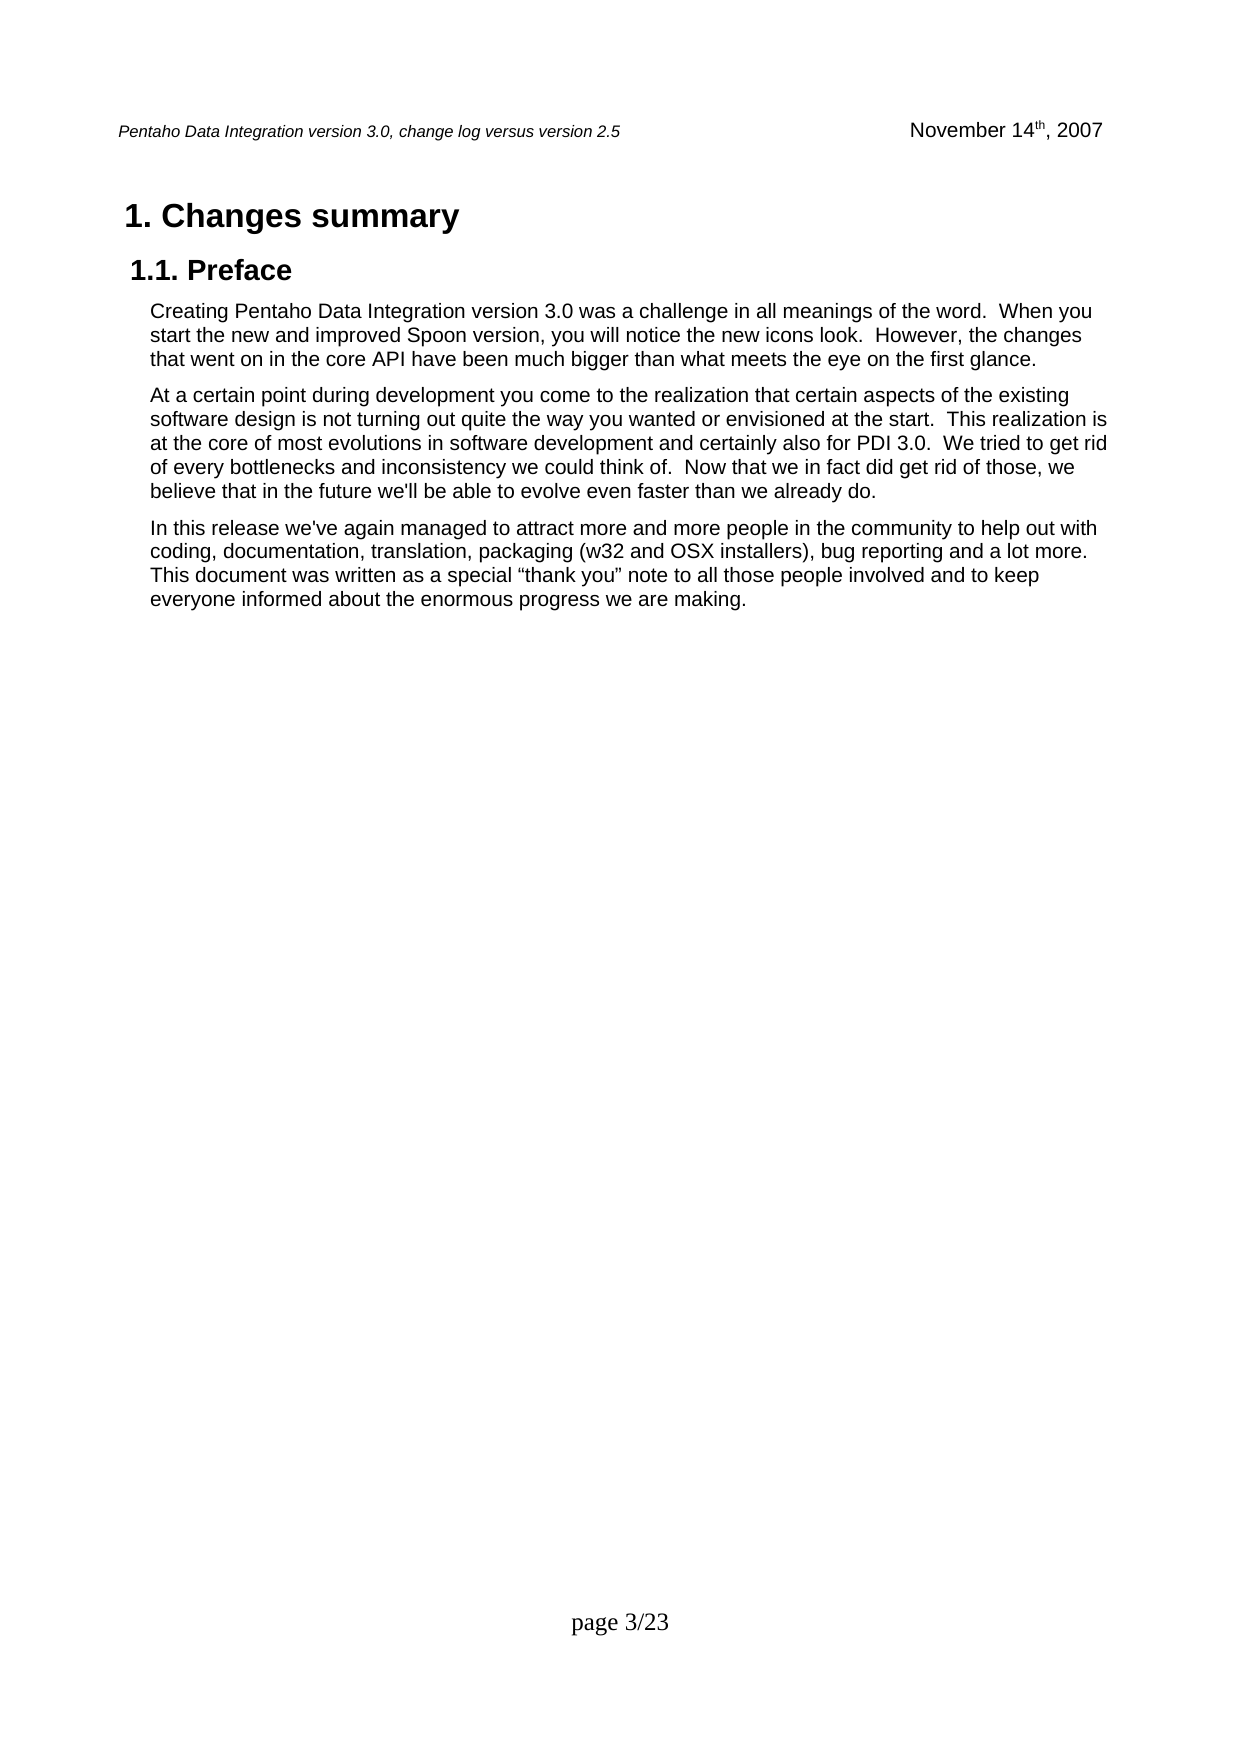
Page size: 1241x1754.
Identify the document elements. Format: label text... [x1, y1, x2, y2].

text Creating Pentaho Data Integration version 3.0 was a challenge in all meanings of the word. When you start the new and improved Spoon version, you will notice the new icons look. However, the changes that went on in the core API have been much bigger than what meets the eye on the first glance. [150, 299, 1122, 371]
text At a certain point during development you come to the realization that certain aspects of the existing software design is not turning out quite the way you wanted or envisioned at the start. This realization is at the core of most evolutions in software development and certainly also for PDI 3.0. We tried to get rid of every bottlenecks and inconsistency we could think of. Now that we in fact did get rid of those, we believe that in the future we'll be able to evolve even faster than we already do. [150, 383, 1122, 503]
subtitle Changes summary [124, 197, 1122, 235]
subtitle Preface [130, 253, 1122, 287]
text In this release we've again managed to attract more and more people in the community to help out with coding, documentation, translation, packaging (w32 and OSX installers), bug reporting and a lot more. This document was written as a special “thank you” note to all those people involved and to keep everyone informed about the enormous progress we are making. [150, 515, 1122, 611]
